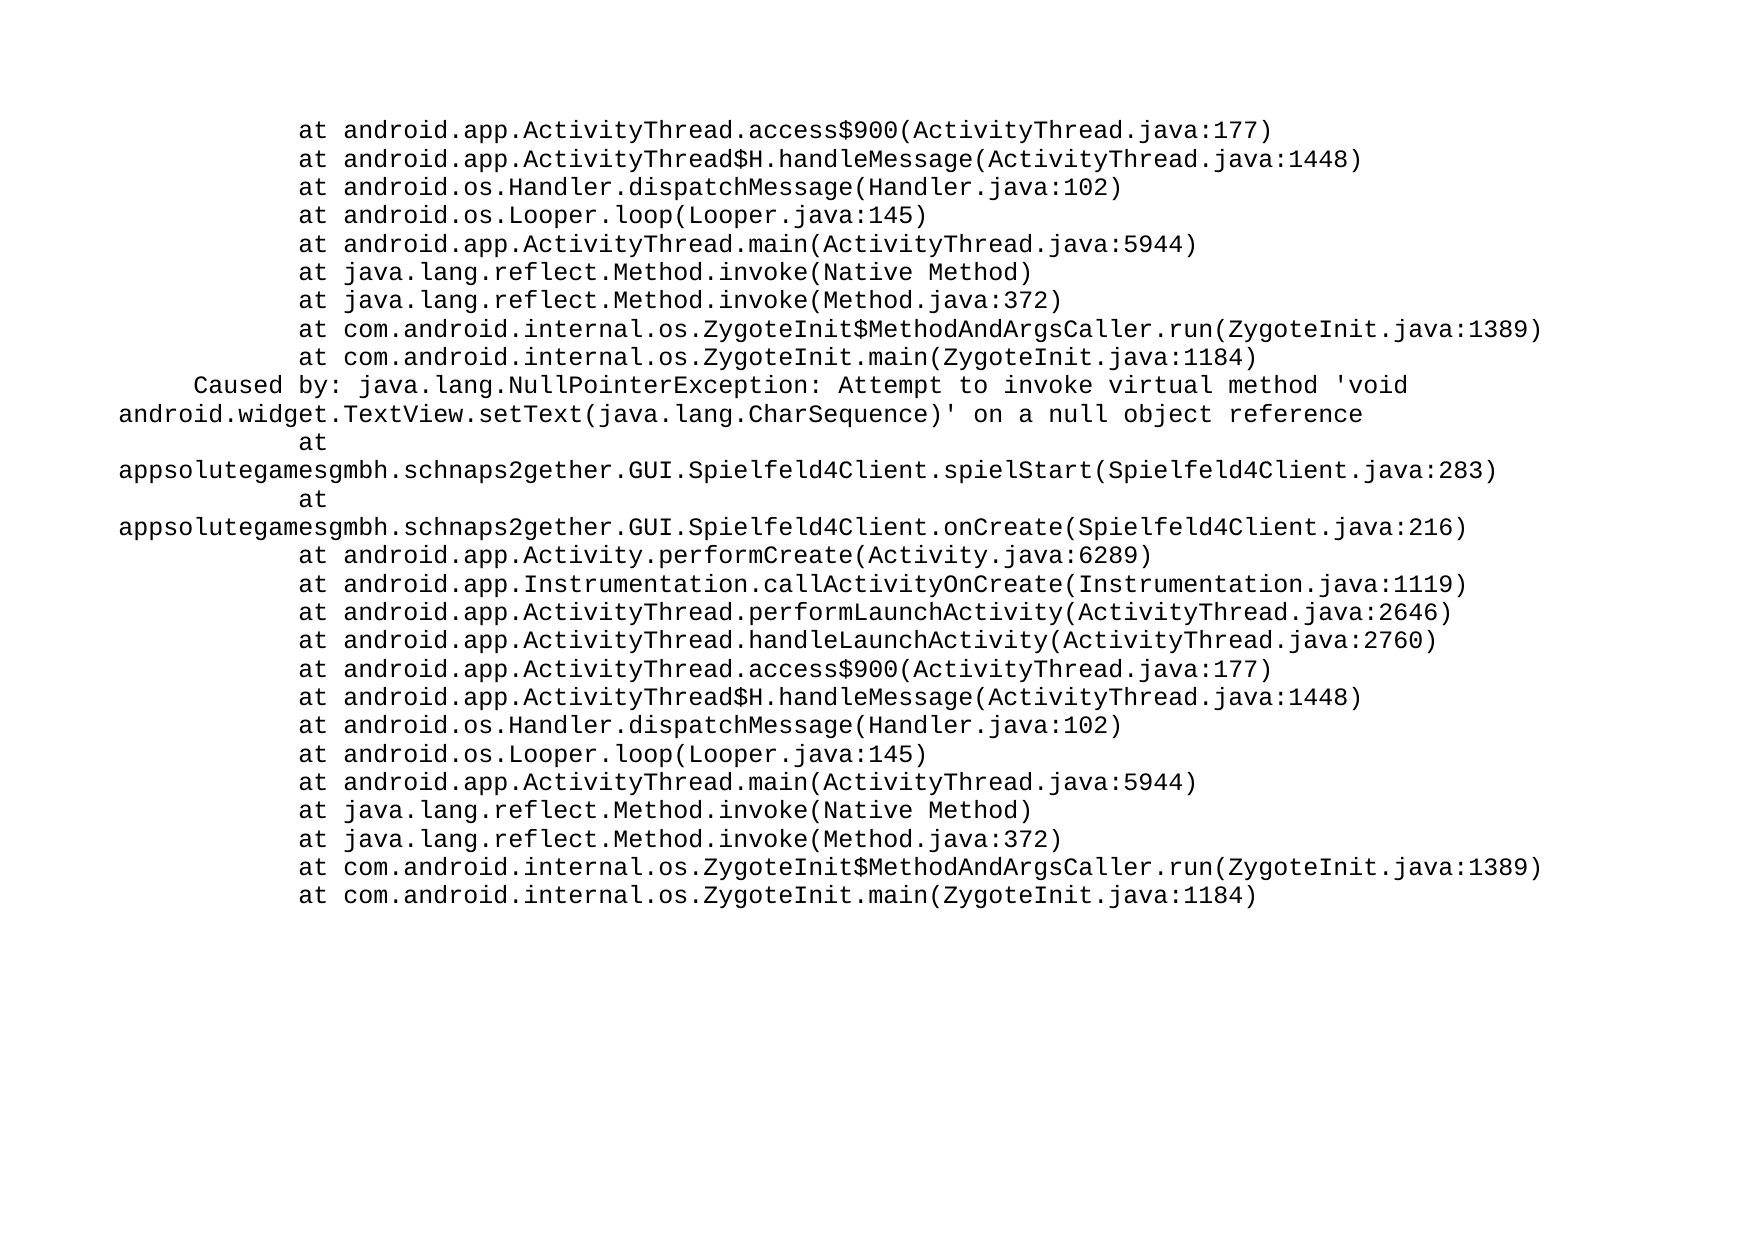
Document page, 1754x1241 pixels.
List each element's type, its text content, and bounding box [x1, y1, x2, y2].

text at java.lang.reflect.Method.invoke(Native Method) [118, 260, 1636, 288]
text at com.android.internal.os.ZygoteInit$MethodAndArgsCaller.run(ZygoteInit.java:1389) [118, 855, 1636, 883]
text at android.os.Looper.loop(Looper.java:145) [118, 203, 1636, 231]
text at java.lang.reflect.Method.invoke(Method.java:372) [118, 288, 1636, 316]
text at java.lang.reflect.Method.invoke(Native Method) [118, 798, 1636, 826]
text at java.lang.reflect.Method.invoke(Method.java:372) [118, 826, 1636, 855]
text at android.app.ActivityThread.access$900(ActivityThread.java:177) [118, 656, 1636, 685]
text at android.app.Activity.performCreate(Activity.java:6289) [118, 543, 1636, 571]
text at android.app.ActivityThread$H.handleMessage(ActivityThread.java:1448) [118, 146, 1636, 175]
text at com.android.internal.os.ZygoteInit$MethodAndArgsCaller.run(ZygoteInit.java:1389) [118, 316, 1636, 345]
text Caused by: java.lang.NullPointerException: Attempt to invoke virtual method 'void android.widget.TextView.setText(java.lang.CharSequence)' on a null object reference [118, 373, 1636, 430]
text at android.os.Handler.dispatchMessage(Handler.java:102) [118, 175, 1636, 203]
text at appsolutegamesgmbh.schnaps2gether.GUI.Spielfeld4Client.spielStart(Spielfeld4Client.java:283) [118, 430, 1636, 486]
text at android.os.Handler.dispatchMessage(Handler.java:102) [118, 713, 1636, 741]
text at android.app.ActivityThread.access$900(ActivityThread.java:177) [118, 118, 1636, 146]
text at android.app.ActivityThread.handleLaunchActivity(ActivityThread.java:2760) [118, 628, 1636, 656]
text at appsolutegamesgmbh.schnaps2gether.GUI.Spielfeld4Client.onCreate(Spielfeld4Client.java:216) [118, 486, 1636, 543]
text at android.os.Looper.loop(Looper.java:145) [118, 741, 1636, 770]
text at android.app.ActivityThread.performLaunchActivity(ActivityThread.java:2646) [118, 600, 1636, 628]
text at android.app.ActivityThread$H.handleMessage(ActivityThread.java:1448) [118, 685, 1636, 713]
text at com.android.internal.os.ZygoteInit.main(ZygoteInit.java:1184) [118, 883, 1636, 911]
text at com.android.internal.os.ZygoteInit.main(ZygoteInit.java:1184) [118, 345, 1636, 373]
text at android.app.ActivityThread.main(ActivityThread.java:5944) [118, 231, 1636, 260]
text at android.app.Instrumentation.callActivityOnCreate(Instrumentation.java:1119) [118, 571, 1636, 600]
text at android.app.ActivityThread.main(ActivityThread.java:5944) [118, 770, 1636, 798]
